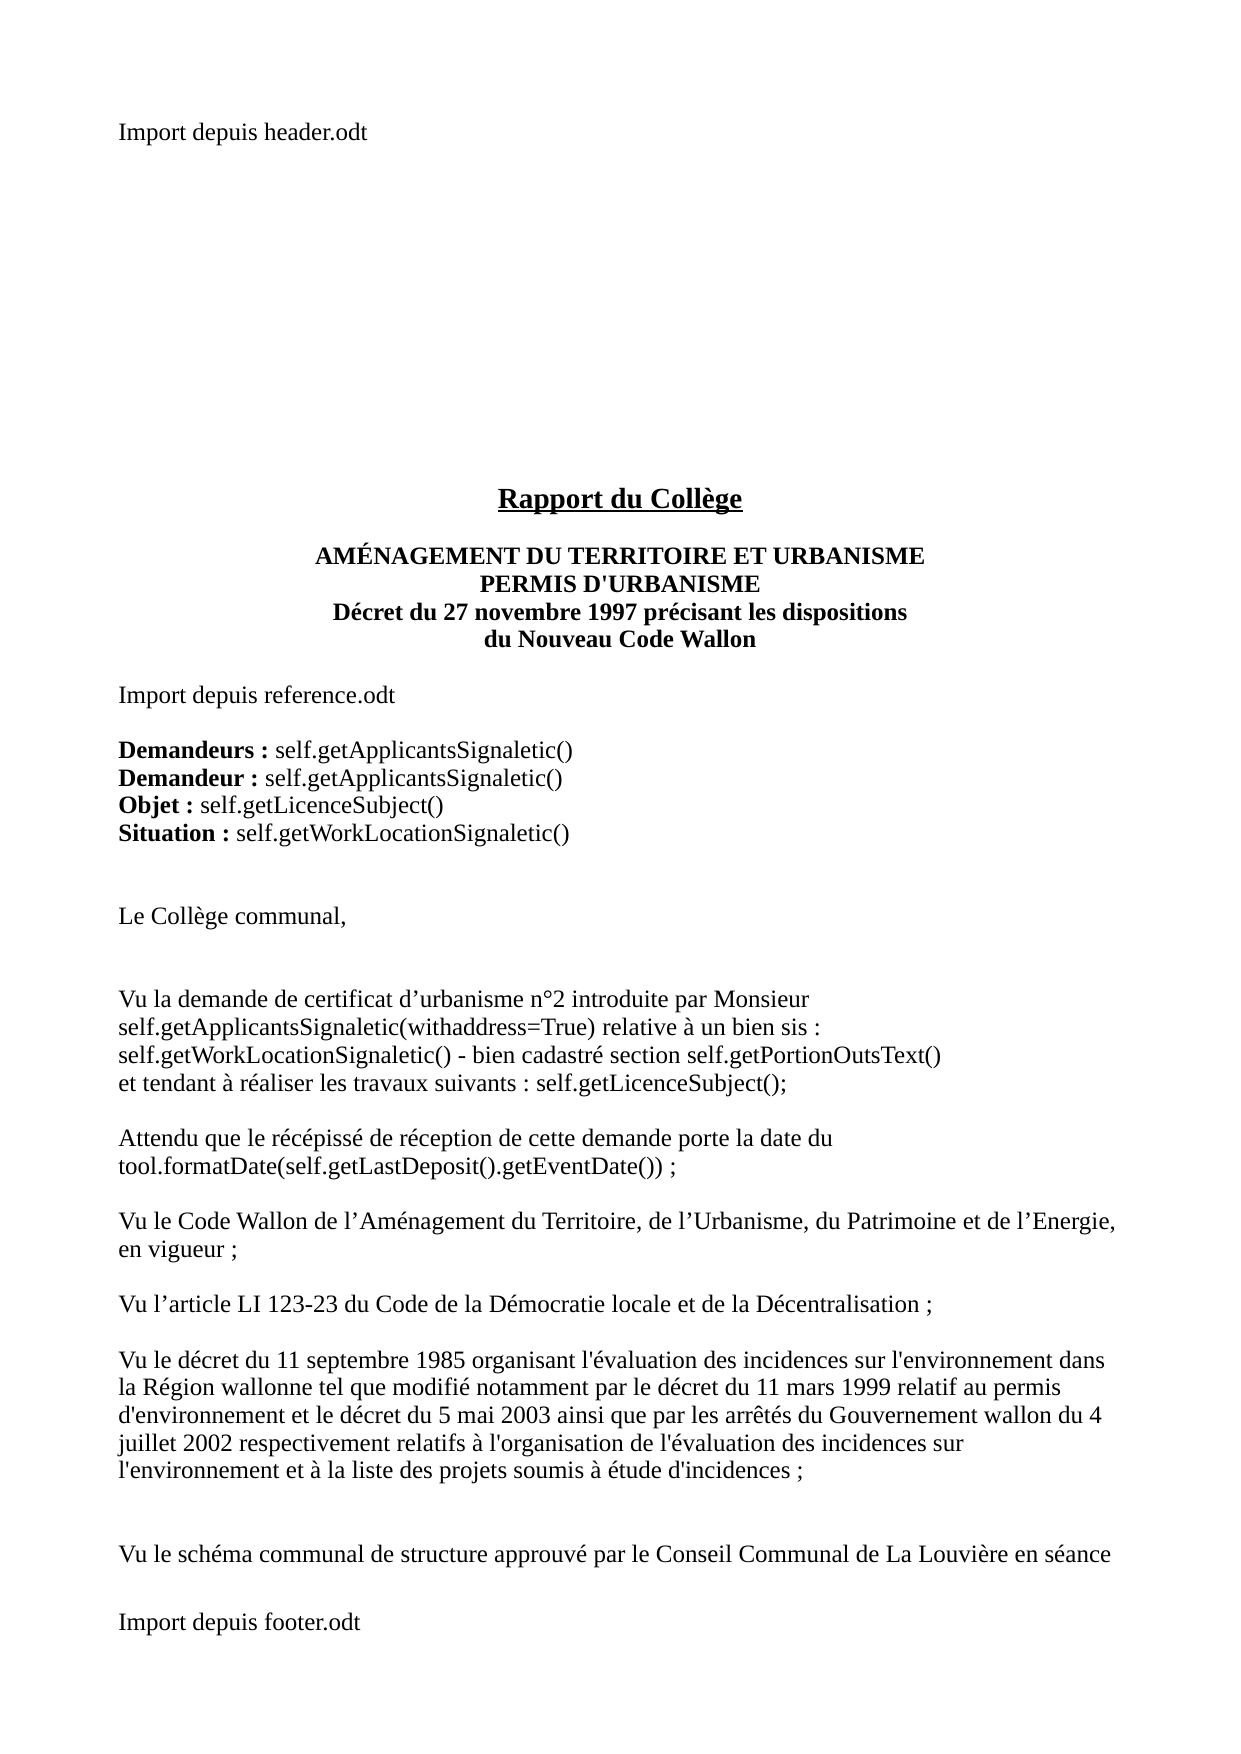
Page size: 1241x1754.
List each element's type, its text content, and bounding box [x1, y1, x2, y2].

text Vu l’article LI 123-23 du Code de la Démocratie locale et de la Décentralisation ; [118, 1290, 1122, 1318]
text Vu la demande de certificat d’urbanisme n°2 introduite par Monsieur self.getApplicantsSignaletic(withaddress=True) relative à un bien sis : self.getWorkLocationSignaletic() - bien cadastré section self.getPortionOutsText() [118, 986, 1122, 1069]
title AMÉNAGEMENT DU TERRITOIRE ET URBANISME [118, 542, 1122, 570]
text Objet : self.getLicenceSubject() [118, 792, 1122, 819]
text Demandeurs : self.getApplicantsSignaletic() [118, 736, 1122, 764]
title du Nouveau Code Wallon [118, 625, 1122, 653]
text Le Collège communal, [118, 902, 1122, 930]
text Import depuis reference.odt [118, 681, 1122, 708]
text Vu le Code Wallon de l’Aménagement du Territoire, de l’Urbanisme, du Patrimoine et de l’Energie, en vigueur ; [118, 1207, 1122, 1263]
text Vu le décret du 11 septembre 1985 organisant l'évaluation des incidences sur l'environnement dans la Région wallonne tel que modifié notamment par le décret du 11 mars 1999 relatif au permis d'environnement et le décret du 5 mai 2003 ainsi que par les arrêtés du Gouvernement wallon du 4 juillet 2002 respectivement relatifs à l'organisation de l'évaluation des incidences sur l'environnement et à la liste des projets soumis à étude d'incidences ; [118, 1346, 1122, 1484]
title Rapport du Collège [118, 482, 1122, 514]
title Décret du 27 novembre 1997 précisant les dispositions [118, 598, 1122, 625]
text Import depuis header.odt [118, 118, 539, 146]
title PERMIS D'URBANISME [118, 570, 1122, 598]
text Attendu que le récépissé de réception de cette demande porte la date du tool.formatDate(self.getLastDeposit().getEventDate()) ; [118, 1124, 1122, 1179]
text Situation : self.getWorkLocationSignaletic() [118, 819, 1122, 847]
text Vu le schéma communal de structure approuvé par le Conseil Communal de La Louvière en séance [118, 1540, 1122, 1567]
text et tendant à réaliser les travaux suivants : self.getLicenceSubject(); [118, 1069, 1122, 1096]
text Demandeur : self.getApplicantsSignaletic() [118, 764, 1122, 792]
